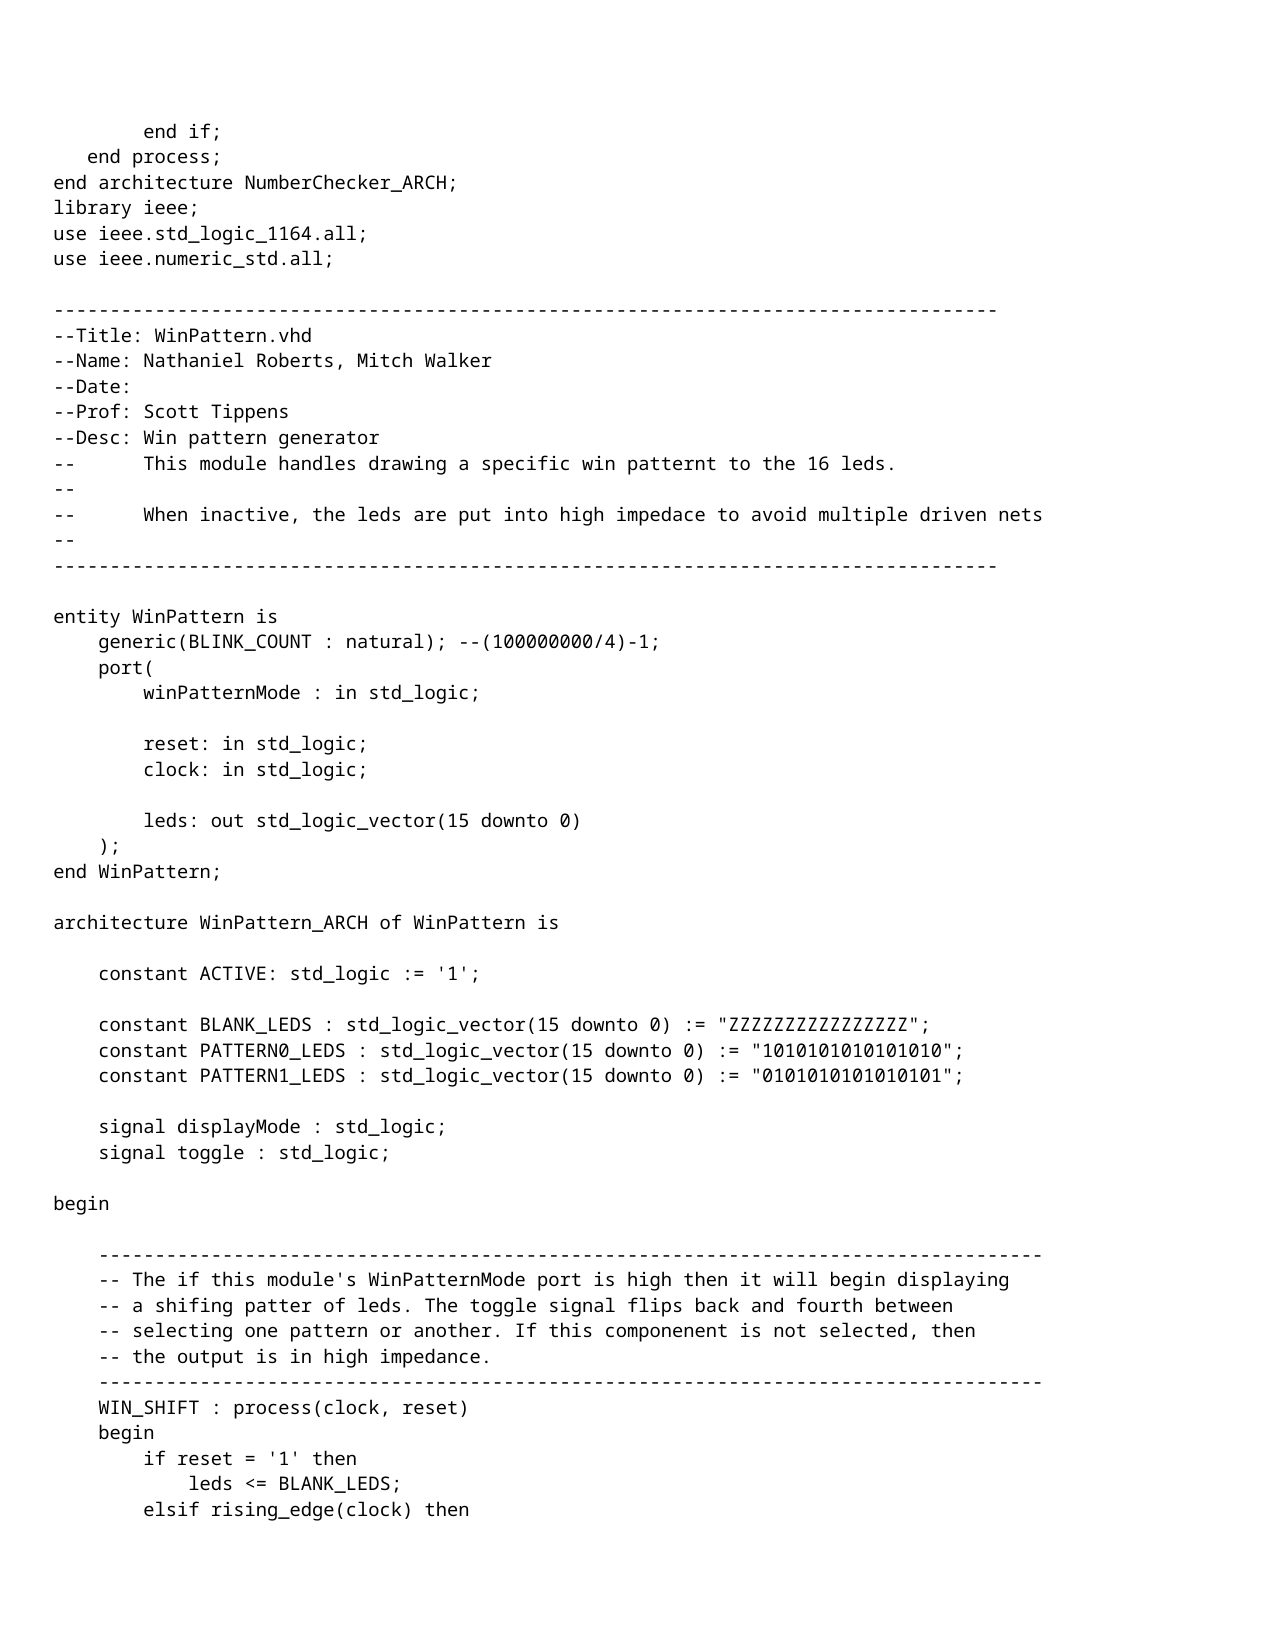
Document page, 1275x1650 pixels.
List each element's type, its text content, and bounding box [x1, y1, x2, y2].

text --Desc: Win pattern generator [53, 424, 1216, 450]
text signal displayMode : std_logic; [53, 1113, 1216, 1139]
text elsif rising_edge(clock) then [53, 1496, 1216, 1522]
text constant PATTERN0_LEDS : std_logic_vector(15 downto 0) := "1010101010101010"; [53, 1037, 1216, 1062]
text -- [53, 475, 1216, 501]
text leds: out std_logic_vector(15 downto 0) [53, 807, 1216, 833]
text --Title: WinPattern.vhd [53, 322, 1216, 348]
text begin [53, 1420, 1216, 1445]
text entity WinPattern is [53, 603, 1216, 628]
text constant ACTIVE: std_logic := '1'; [53, 960, 1216, 986]
text -- the output is in high impedance. [53, 1343, 1216, 1369]
text ); [53, 833, 1216, 858]
text leds <= BLANK_LEDS; [53, 1471, 1216, 1496]
text ------------------------------------------------------------------------------------ [53, 1241, 1216, 1267]
text -- When inactive, the leds are put into high impedace to avoid multiple driven nets [53, 501, 1216, 526]
text -- The if this module's WinPatternMode port is high then it will begin displaying [53, 1267, 1216, 1292]
text ------------------------------------------------------------------------------------ [53, 297, 1216, 322]
text generic(BLINK_COUNT : natural); --(100000000/4)-1; [53, 628, 1216, 654]
text --Name: Nathaniel Roberts, Mitch Walker [53, 348, 1216, 373]
text library ieee; [53, 195, 1216, 220]
text end architecture NumberChecker_ARCH; [53, 169, 1216, 195]
text -- [53, 526, 1216, 552]
text clock: in std_logic; [53, 756, 1216, 782]
text constant PATTERN1_LEDS : std_logic_vector(15 downto 0) := "0101010101010101"; [53, 1062, 1216, 1088]
text use ieee.std_logic_1164.all; [53, 220, 1216, 246]
text -- selecting one pattern or another. If this componenent is not selected, then [53, 1318, 1216, 1343]
text if reset = '1' then [53, 1445, 1216, 1471]
text begin [53, 1190, 1216, 1216]
text WIN_SHIFT : process(clock, reset) [53, 1394, 1216, 1420]
text --Prof: Scott Tippens [53, 399, 1216, 424]
text ------------------------------------------------------------------------------------ [53, 1369, 1216, 1394]
text reset: in std_logic; [53, 731, 1216, 756]
text -- a shifing patter of leds. The toggle signal flips back and fourth between [53, 1292, 1216, 1318]
text signal toggle : std_logic; [53, 1139, 1216, 1164]
text constant BLANK_LEDS : std_logic_vector(15 downto 0) := "ZZZZZZZZZZZZZZZZ"; [53, 1011, 1216, 1037]
text -- This module handles drawing a specific win patternt to the 16 leds. [53, 450, 1216, 475]
text port( [53, 654, 1216, 679]
text end if; [53, 118, 1216, 144]
text winPatternMode : in std_logic; [53, 679, 1216, 705]
text architecture WinPattern_ARCH of WinPattern is [53, 909, 1216, 935]
text use ieee.numeric_std.all; [53, 246, 1216, 271]
text ------------------------------------------------------------------------------------ [53, 552, 1216, 577]
text --Date: [53, 373, 1216, 399]
text end process; [53, 144, 1216, 169]
text end WinPattern; [53, 858, 1216, 884]
